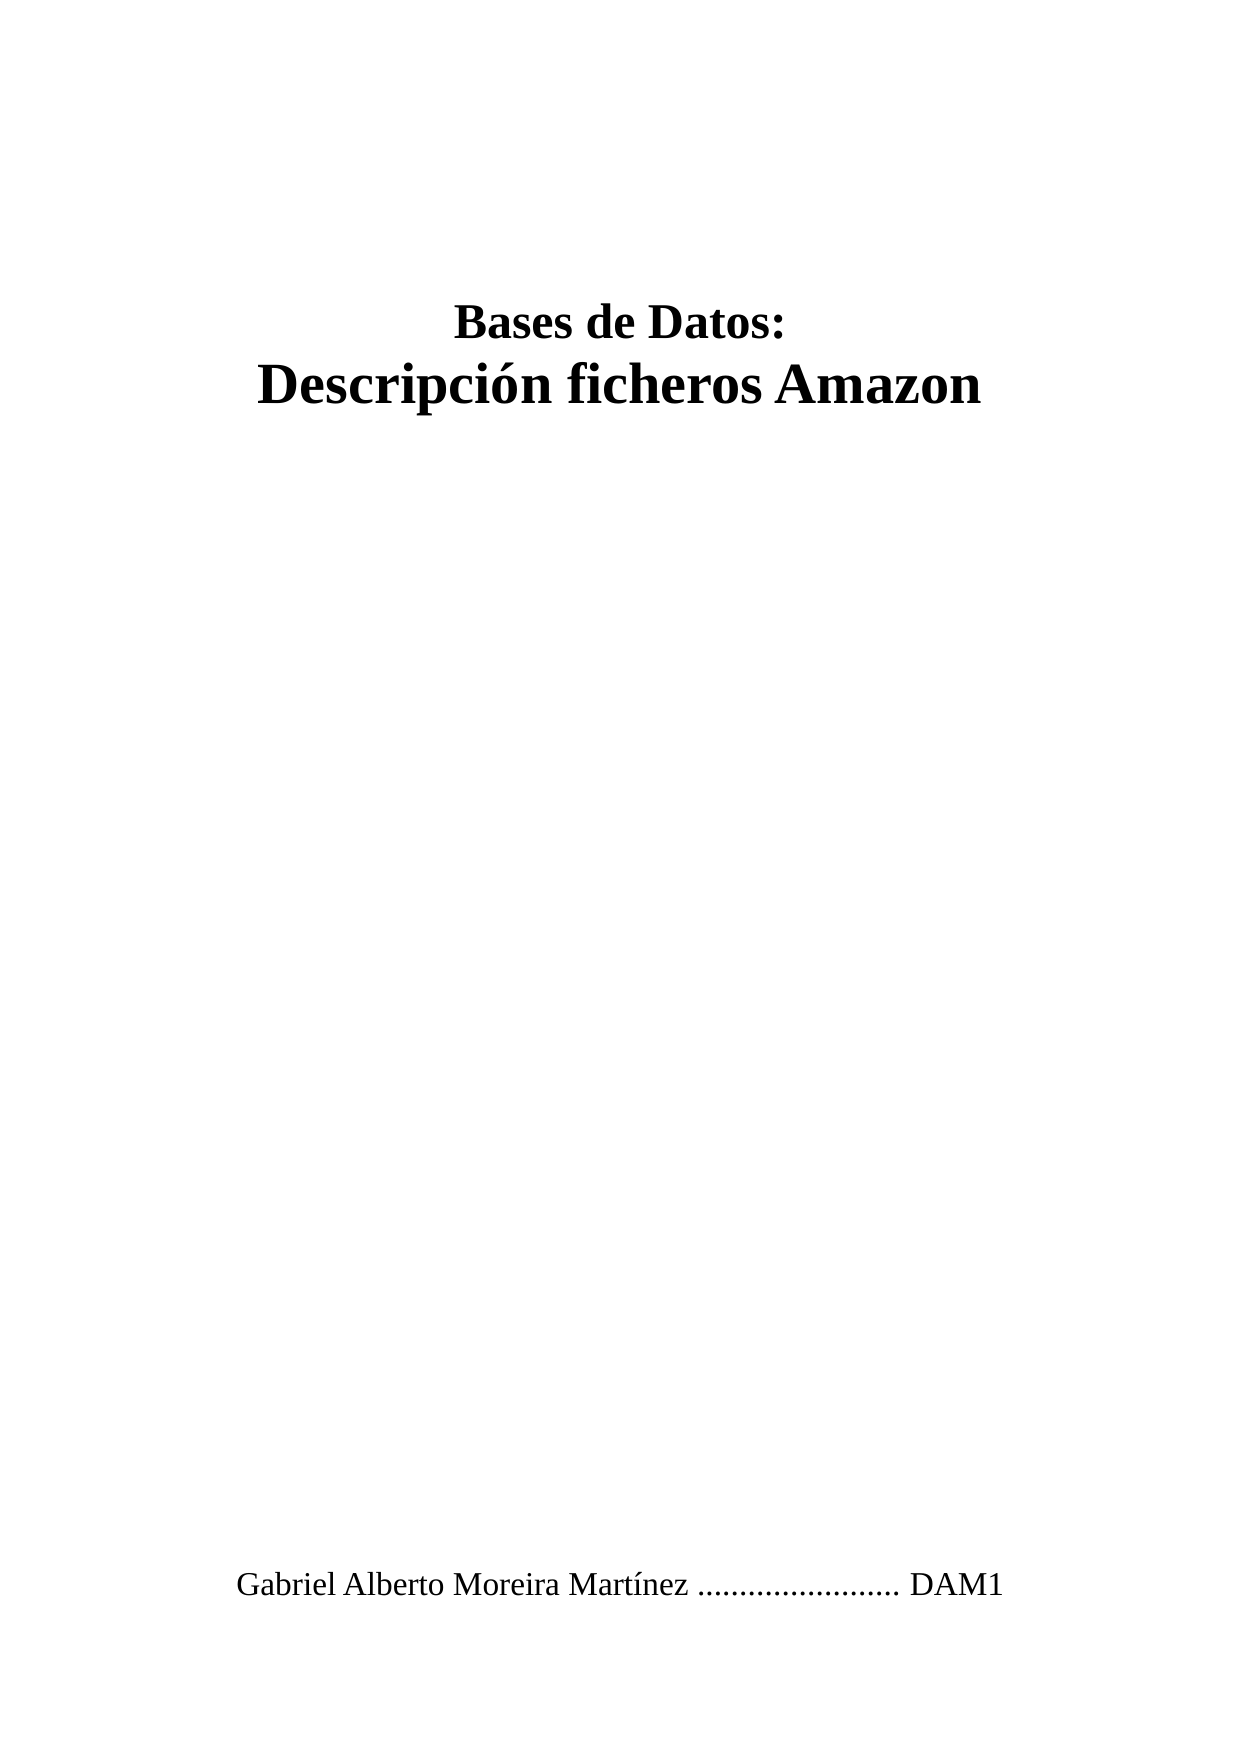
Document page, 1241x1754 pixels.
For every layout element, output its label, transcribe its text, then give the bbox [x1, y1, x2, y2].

text Gabriel Alberto Moreira Martínez DAM1 [118, 1556, 1122, 1604]
text Descripción ficheros Amazon [118, 349, 1122, 416]
text Bases de Datos: [118, 291, 1122, 349]
